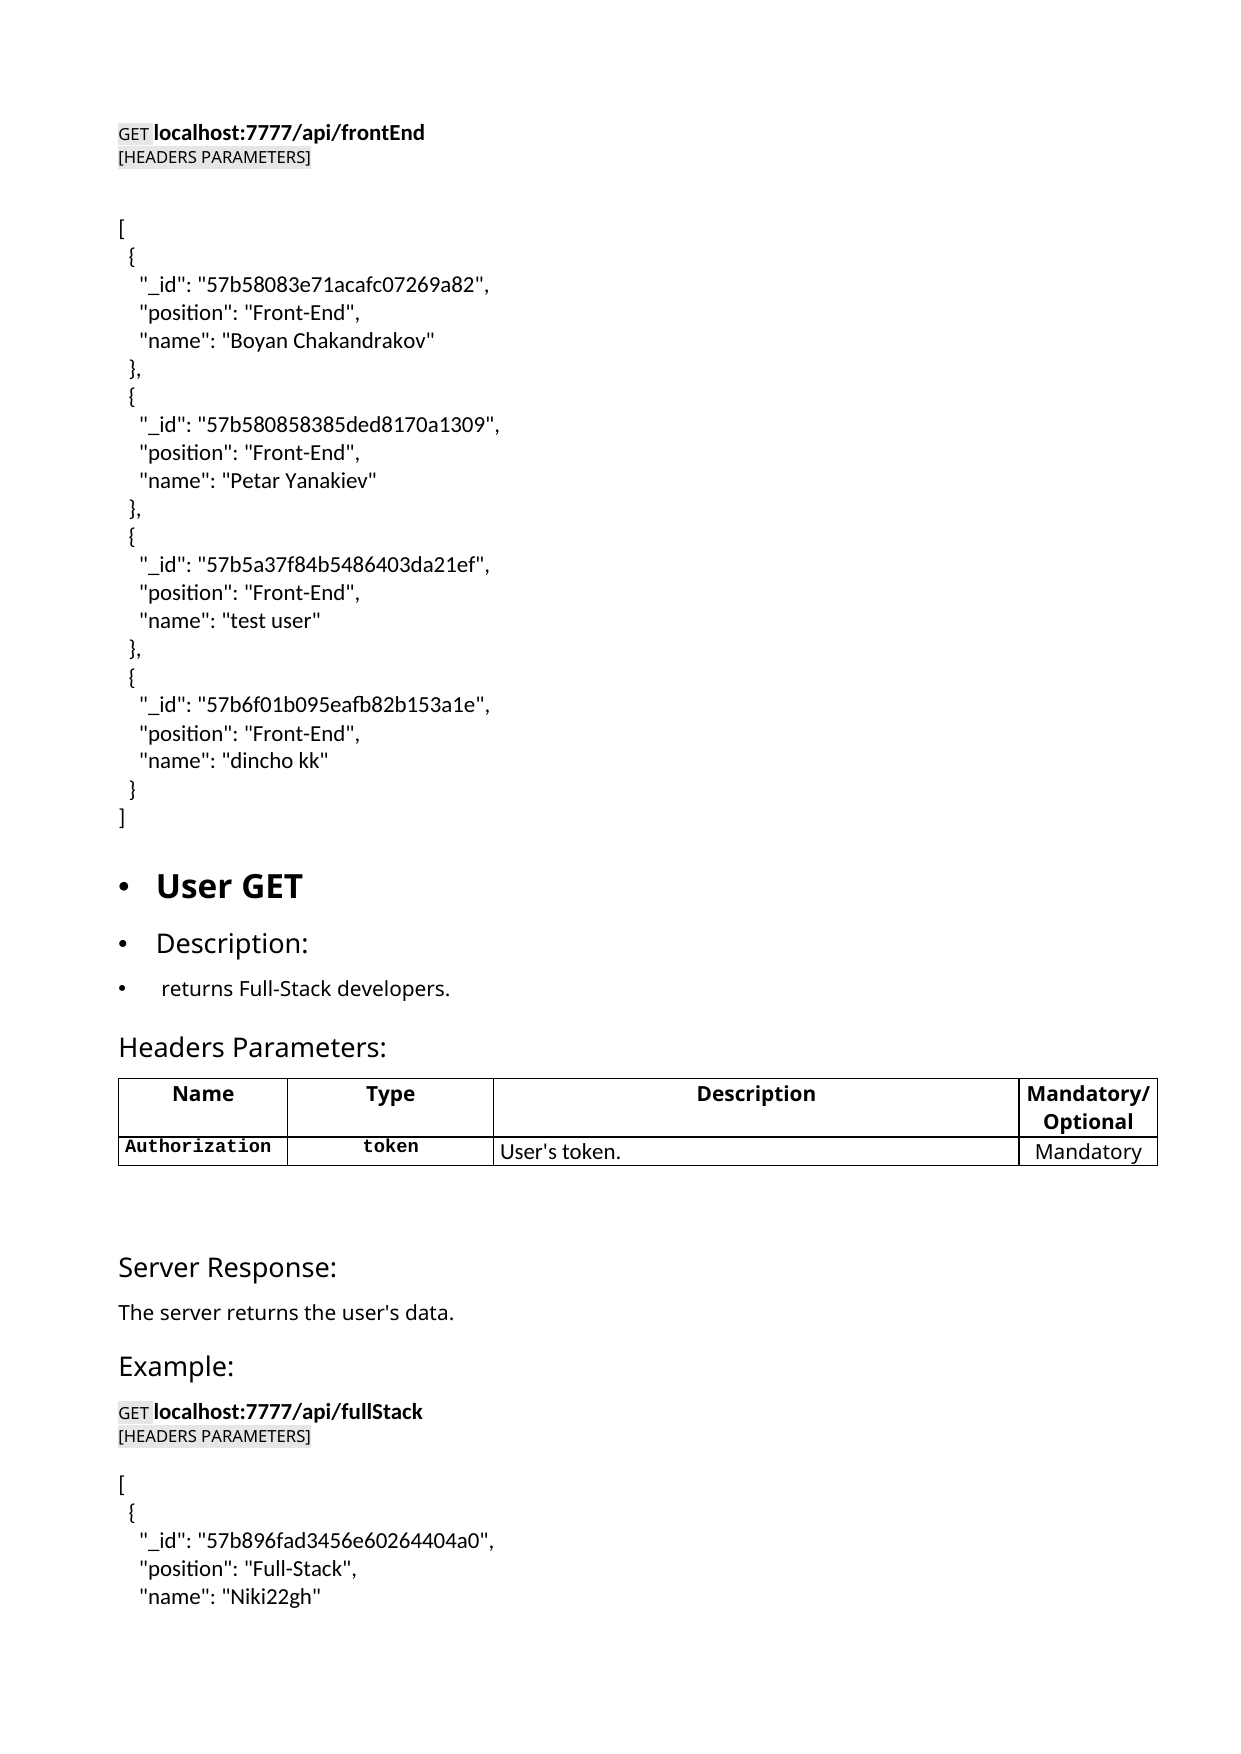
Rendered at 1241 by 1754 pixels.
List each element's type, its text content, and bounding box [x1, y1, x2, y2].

table_header Type [288, 1079, 493, 1136]
table_header Name [119, 1079, 287, 1136]
table_cell User's token. [494, 1138, 1018, 1165]
text [ { "_id": "57b58083e71acafc07269a82", "position": "Front-End", "name": "Boyan Chakandrakov" }, { "_id": "57b580858385ded8170a1309", "position": "Front-End", "name": "Petar Yanakiev" }, { "_id": "57b5a37f84b5486403da21ef", "position": "Front-End", "name": "test user" }, { "_id": "57b6f01b095eafb82b153a1e", "position": "Front-End", "name": "dincho kk" } ] [118, 214, 1122, 831]
list Description: [81, 925, 1122, 962]
text Server Response: [118, 1248, 1122, 1285]
table_cell Authorization [119, 1138, 287, 1165]
text Example: [118, 1347, 1122, 1384]
text [HEADERS PARAMETERS] [118, 1425, 1122, 1448]
table_cell token [288, 1138, 493, 1165]
list User GET [81, 863, 1122, 909]
text [HEADERS PARAMETERS] [118, 146, 1122, 169]
text GET localhost:7777/api/fullStack [118, 1397, 1122, 1425]
table_header Description [494, 1079, 1018, 1136]
text [ { "_id": "57b896fad3456e60264404a0", "position": "Full-Stack", "name": "Niki22gh" [118, 1470, 1122, 1611]
text Headers Parameters: [118, 1028, 1122, 1065]
list returns Full-Stack developers. [81, 974, 1122, 1003]
text GET localhost:7777/api/frontEnd [118, 118, 1122, 146]
table_cell Mandatory [1020, 1138, 1157, 1165]
text The server returns the user's data. [118, 1298, 1122, 1326]
table_header Mandatory/ Optional [1020, 1079, 1157, 1136]
